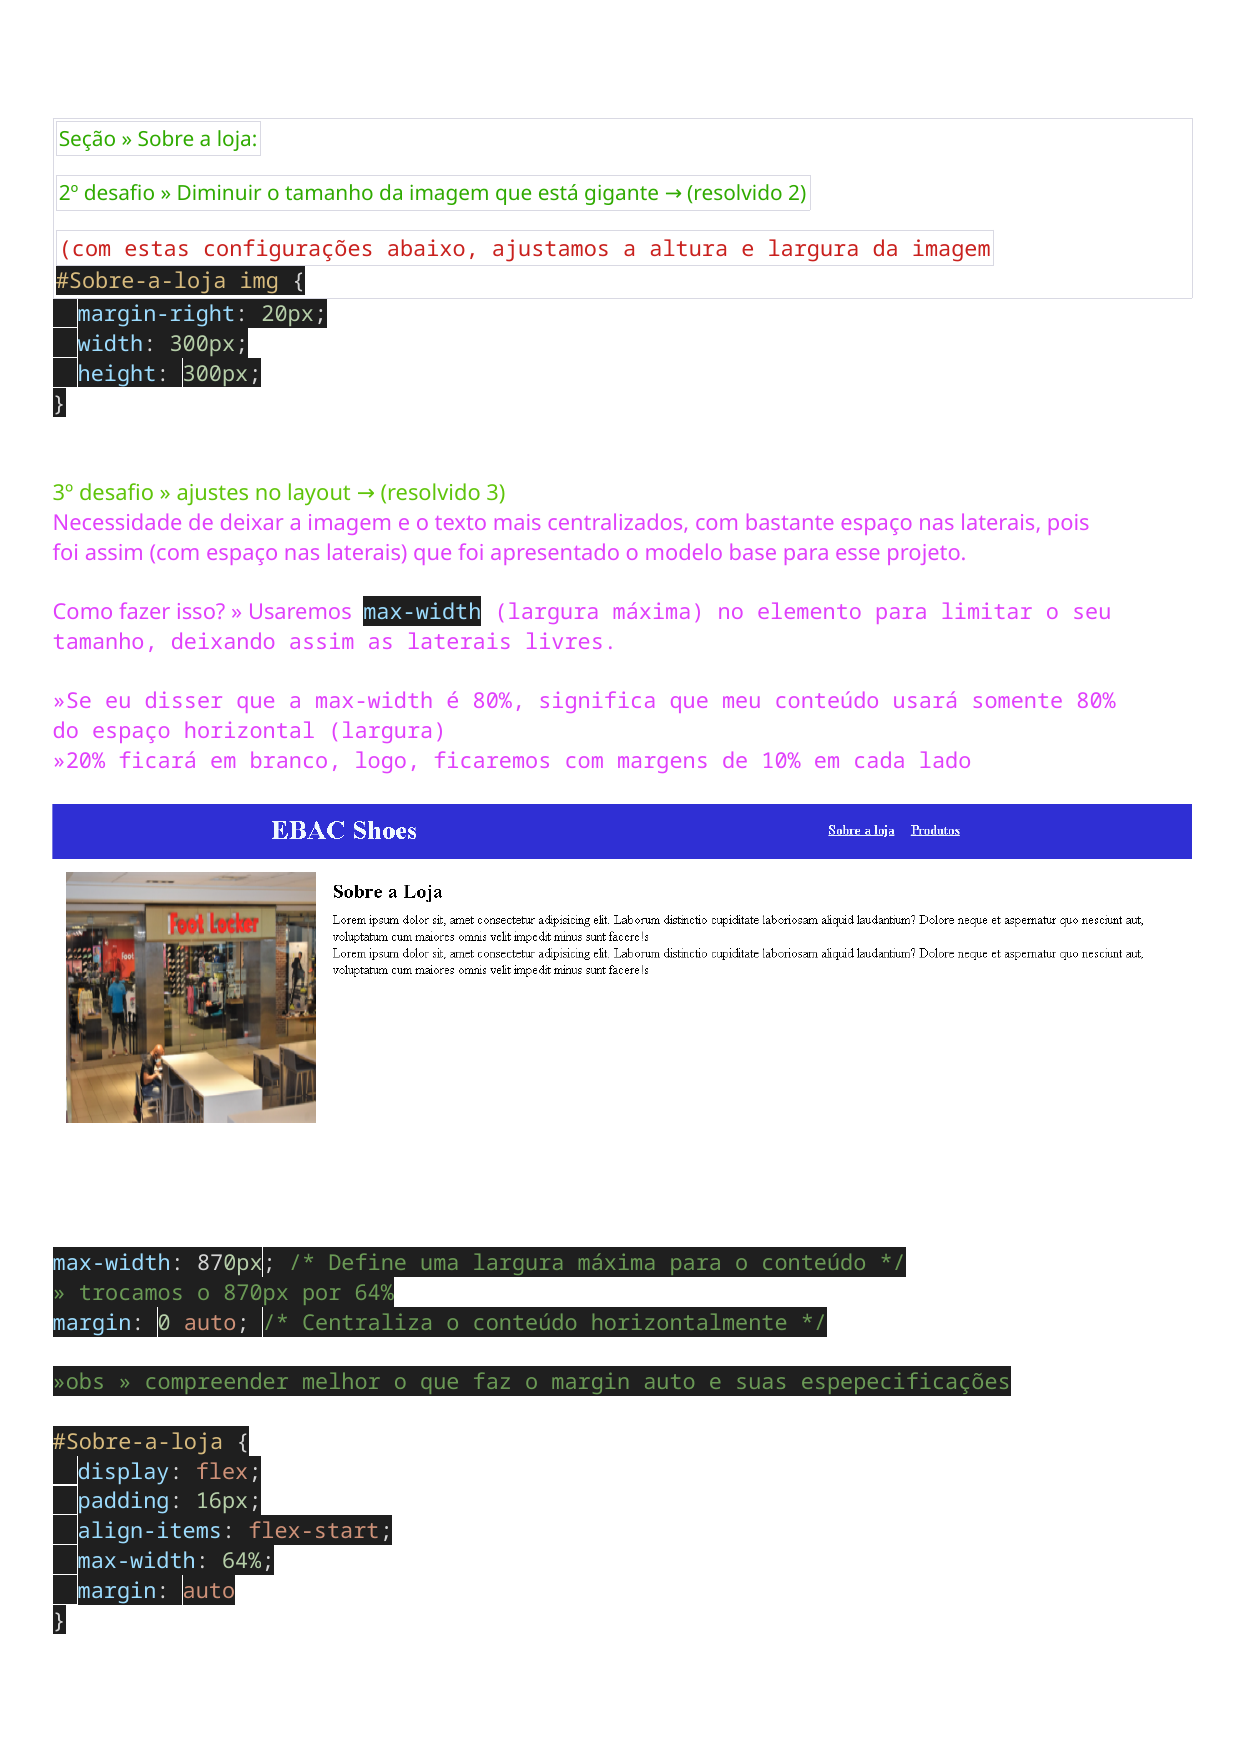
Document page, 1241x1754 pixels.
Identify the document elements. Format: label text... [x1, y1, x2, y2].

text do espaço horizontal (largura) [52, 715, 1192, 745]
text margin: 0 auto; /* Centraliza o conteúdo horizontalmente */ [52, 1307, 1192, 1337]
text padding: 16px; [52, 1486, 1192, 1515]
text »Se eu disser que a max-width é 80%, significa que meu conteúdo usará somente 80% [52, 685, 1192, 715]
text margin-right: 20px; [52, 298, 1192, 328]
text (com estas configurações abaixo, ajustamos a altura e largura da imagem [54, 226, 1192, 262]
text width: 300px; [52, 328, 1192, 358]
text height: 300px; [52, 358, 1192, 387]
text display: flex; [52, 1456, 1192, 1486]
text } [52, 387, 1192, 417]
text Seção » Sobre a loja: [54, 119, 1192, 156]
text tamanho, deixando assim as laterais livres. [52, 626, 1192, 656]
text margin: auto [52, 1575, 1192, 1605]
text foi assim (com espaço nas laterais) que foi apresentado o modelo base para esse projeto. [52, 536, 1192, 566]
text Como fazer isso? » Usaremos max-width (largura máxima) no elemento para limitar o seu [52, 596, 1192, 626]
text #Sobre-a-loja { [52, 1426, 1192, 1456]
picture [52, 804, 1192, 1218]
text » trocamos o 870px por 64% [52, 1277, 1192, 1307]
text } [52, 1605, 1192, 1634]
text »20% ficará em branco, logo, ficaremos com margens de 10% em cada lado [52, 745, 1192, 775]
text align-items: flex-start; [52, 1515, 1192, 1545]
text 3º desafio » ajustes no layout → (resolvido 3) [52, 477, 1192, 507]
text »obs » compreender melhor o que faz o margin auto e suas espepecificações [52, 1366, 1192, 1396]
text max-width: 870px; /* Define uma largura máxima para o conteúdo */ [52, 1247, 1192, 1277]
text max-width: 64%; [52, 1545, 1192, 1575]
text Necessidade de deixar a imagem e o texto mais centralizados, com bastante espaço nas laterais, pois [52, 507, 1192, 536]
text 2º desafio » Diminuir o tamanho da imagem que está gigante → (resolvido 2) [54, 172, 1192, 210]
text #Sobre-a-loja img { [54, 262, 1192, 298]
